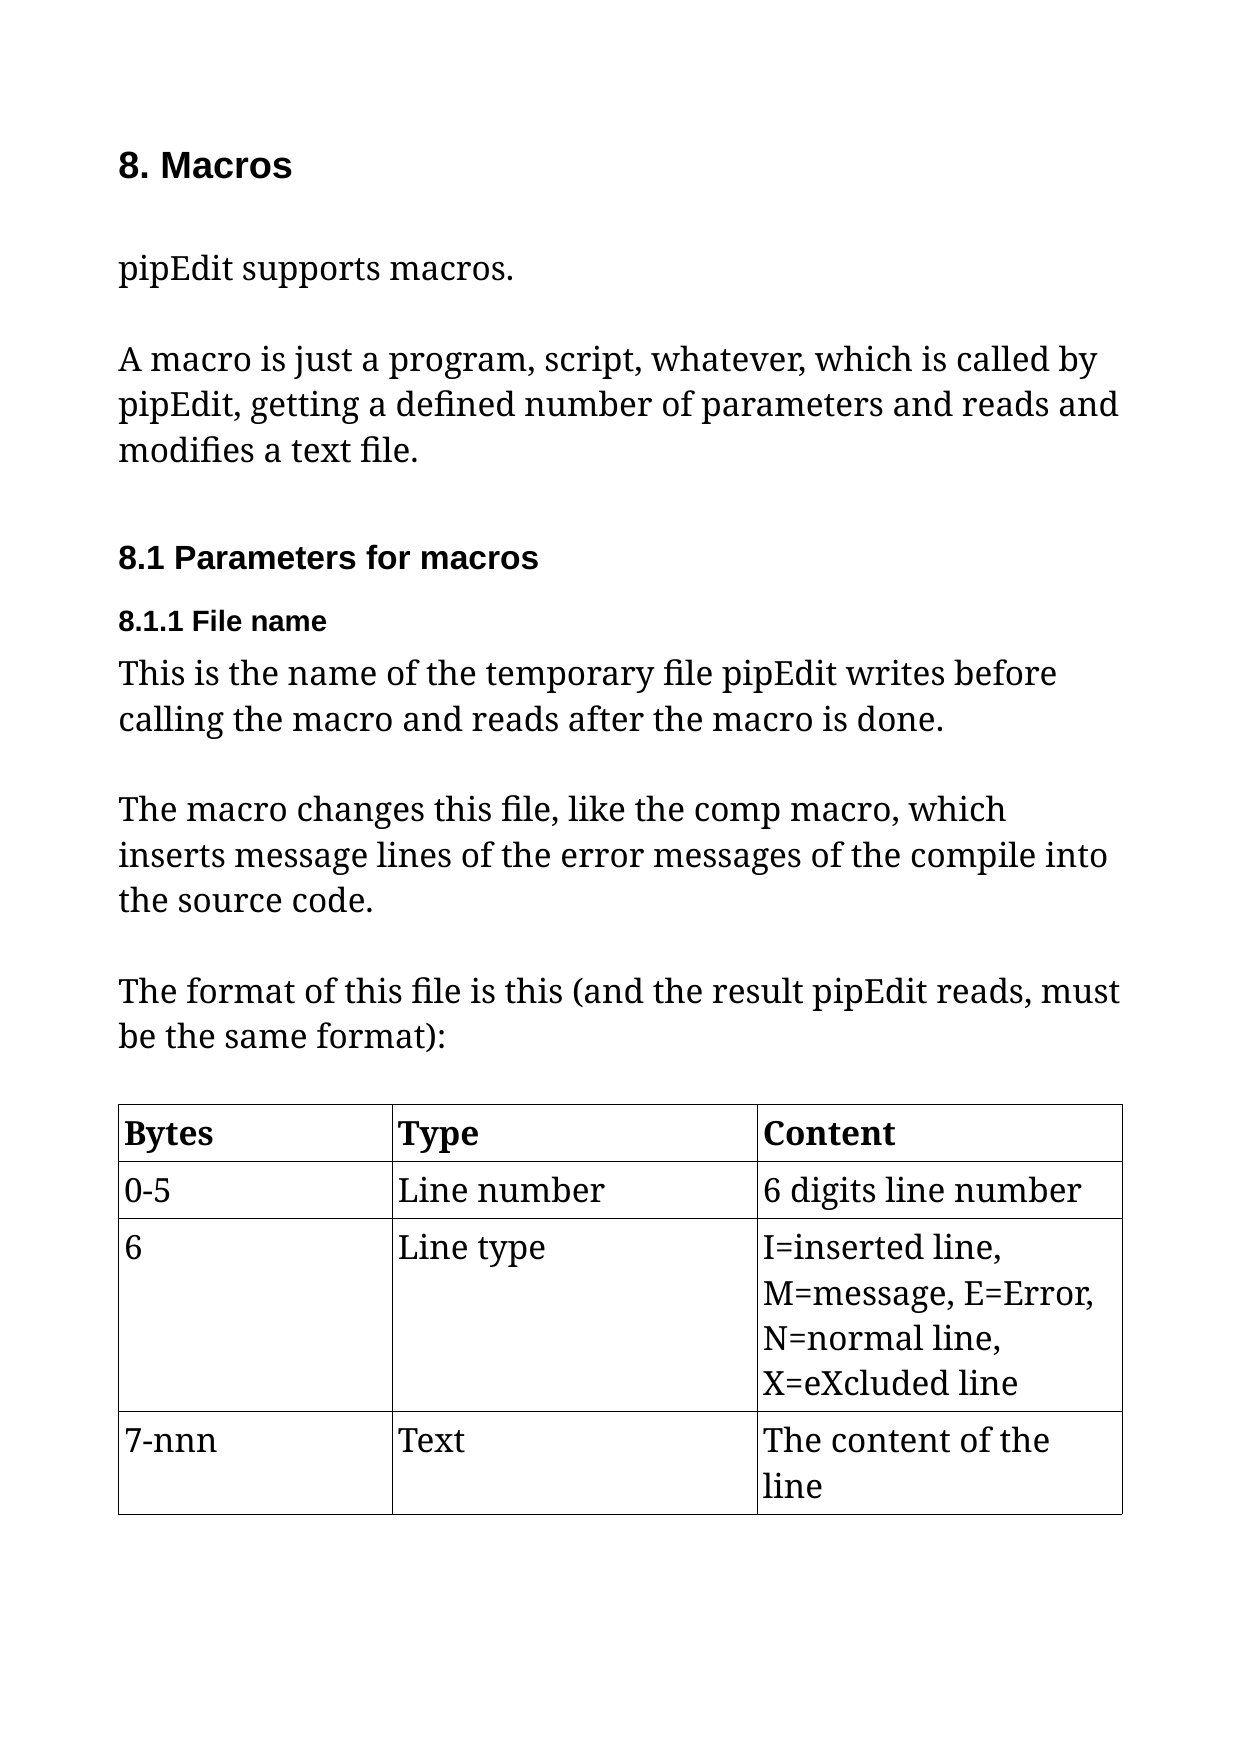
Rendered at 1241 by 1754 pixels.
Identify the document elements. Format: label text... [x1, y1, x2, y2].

table_cell 0-5 [119, 1162, 392, 1218]
text A macro is just a program, script, whatever, which is called by pipEdit, getting a defined number of parameters and reads and modifies a text file. [118, 336, 1122, 472]
table_header Type [393, 1105, 757, 1161]
table_cell I=inserted line, M=message, E=Error, N=normal line, X=eXcluded line [758, 1219, 1122, 1411]
text The macro changes this file, like the comp macro, which inserts message lines of the error messages of the compile into the source code. [118, 786, 1122, 922]
text pipEdit supports macros. [118, 245, 1122, 290]
table_cell 6 [119, 1219, 392, 1411]
table_header Content [758, 1105, 1122, 1161]
table_cell Line number [393, 1162, 757, 1218]
subtitle 8. Macros [118, 143, 1122, 187]
table_cell Text [393, 1412, 757, 1514]
table_cell The content of the line [758, 1412, 1122, 1514]
table_header Bytes [119, 1105, 392, 1161]
text The format of this file is this (and the result pipEdit reads, must be the same format): [118, 968, 1122, 1059]
table_cell 6 digits line number [758, 1162, 1122, 1218]
subtitle 8.1.1 File name [118, 604, 1122, 637]
table_cell 7-nnn [119, 1412, 392, 1514]
subtitle 8.1 Parameters for macros [118, 538, 1122, 577]
text This is the name of the temporary file pipEdit writes before calling the macro and reads after the macro is done. [118, 650, 1122, 741]
table_cell Line type [393, 1219, 757, 1411]
